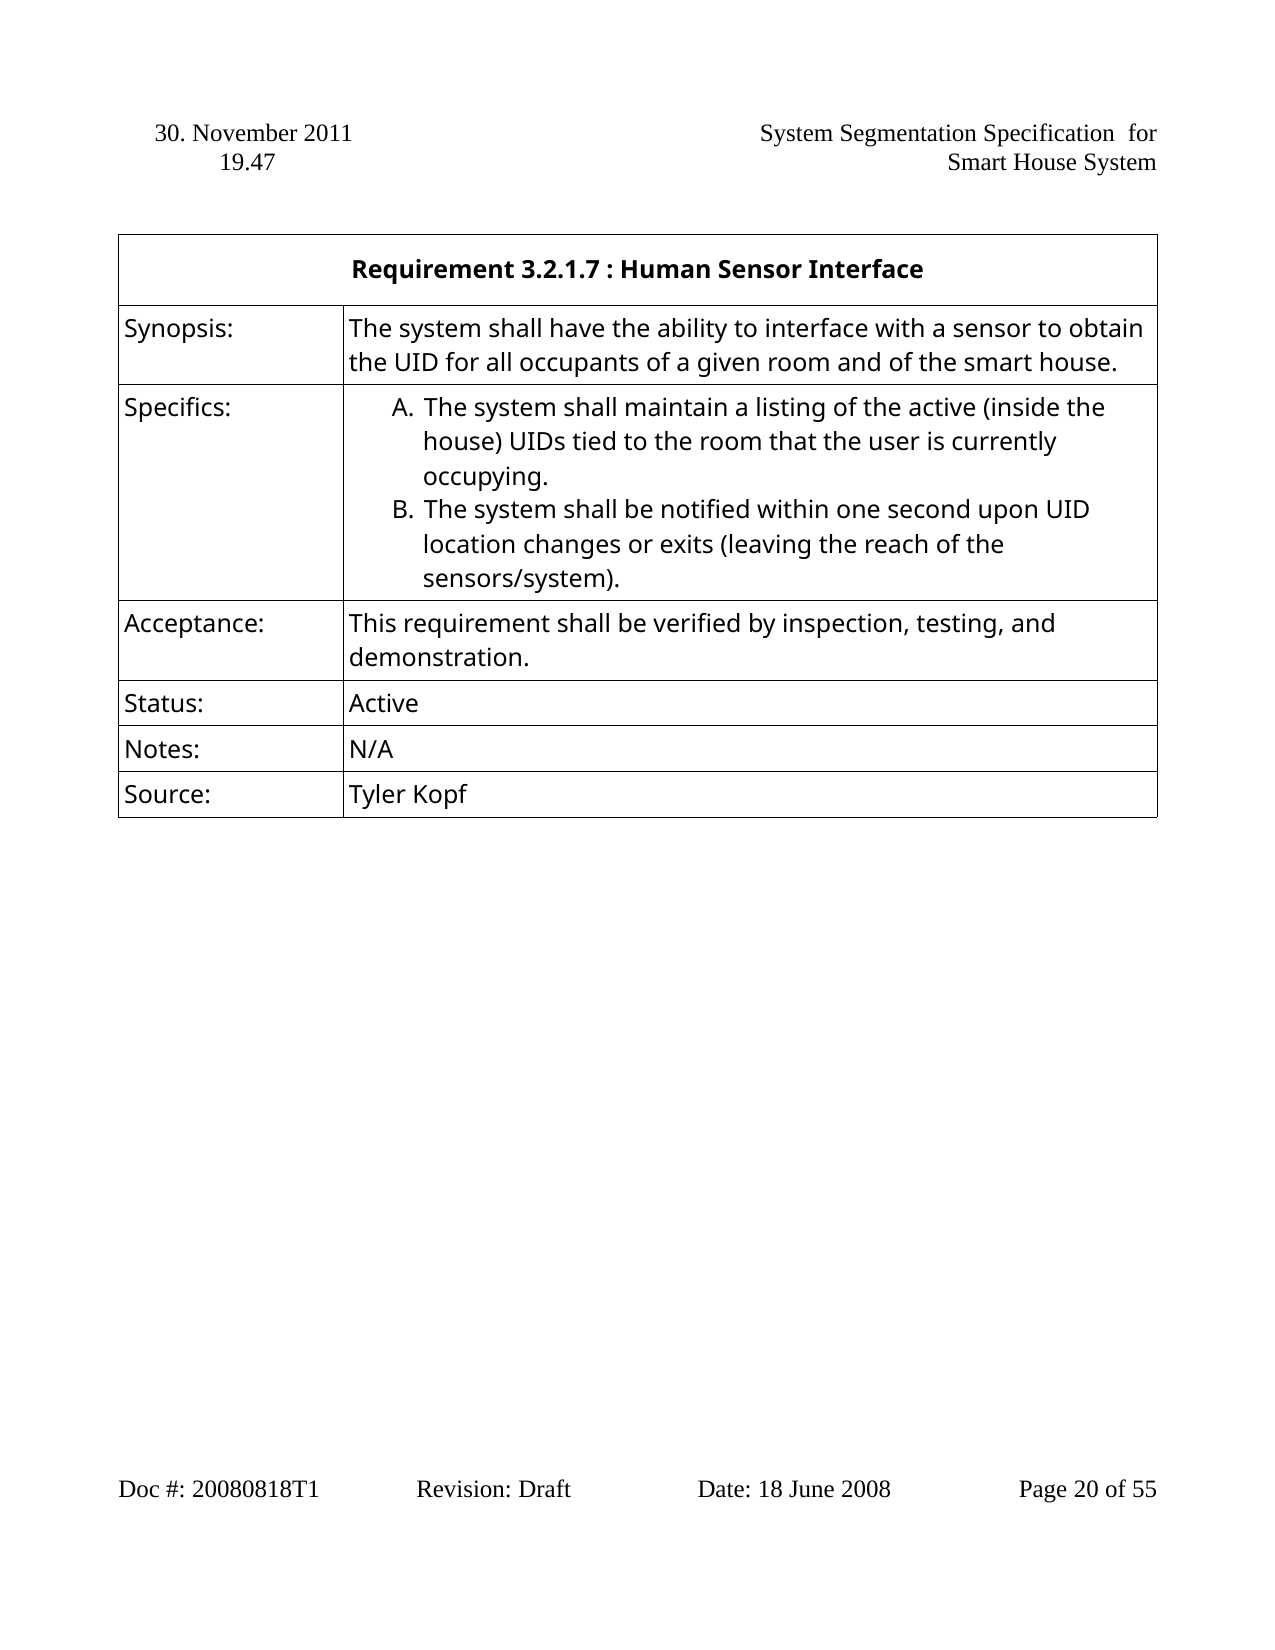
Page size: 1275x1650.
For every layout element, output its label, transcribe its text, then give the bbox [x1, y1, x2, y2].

table_cell Specifics: [119, 385, 343, 600]
table_cell Source: [119, 772, 343, 817]
table_cell Status: [119, 681, 343, 725]
table_cell The system shall have the ability to interface with a sensor to obtain the UID for all occupants of a given room and of the smart house. [344, 306, 1157, 384]
table_header Requirement 3.2.1.7 : Human Sensor Interface [119, 235, 1157, 304]
table_cell Tyler Kopf [344, 772, 1157, 817]
table_cell This requirement shall be verified by inspection, testing, and demonstration. [344, 601, 1157, 680]
table_cell Active [344, 681, 1157, 725]
table_cell Synopsis: [119, 306, 343, 384]
table_cell N/A [344, 726, 1157, 771]
table_cell Acceptance: [119, 601, 343, 680]
table_cell Notes: [119, 726, 343, 771]
table_cell The system shall maintain a listing of the active (inside the house) UIDs tied to the room that the user is currently occupying. The system shall be notified within one second upon UID location changes or exits (leaving the reach of the sensors/system). [344, 385, 1157, 600]
